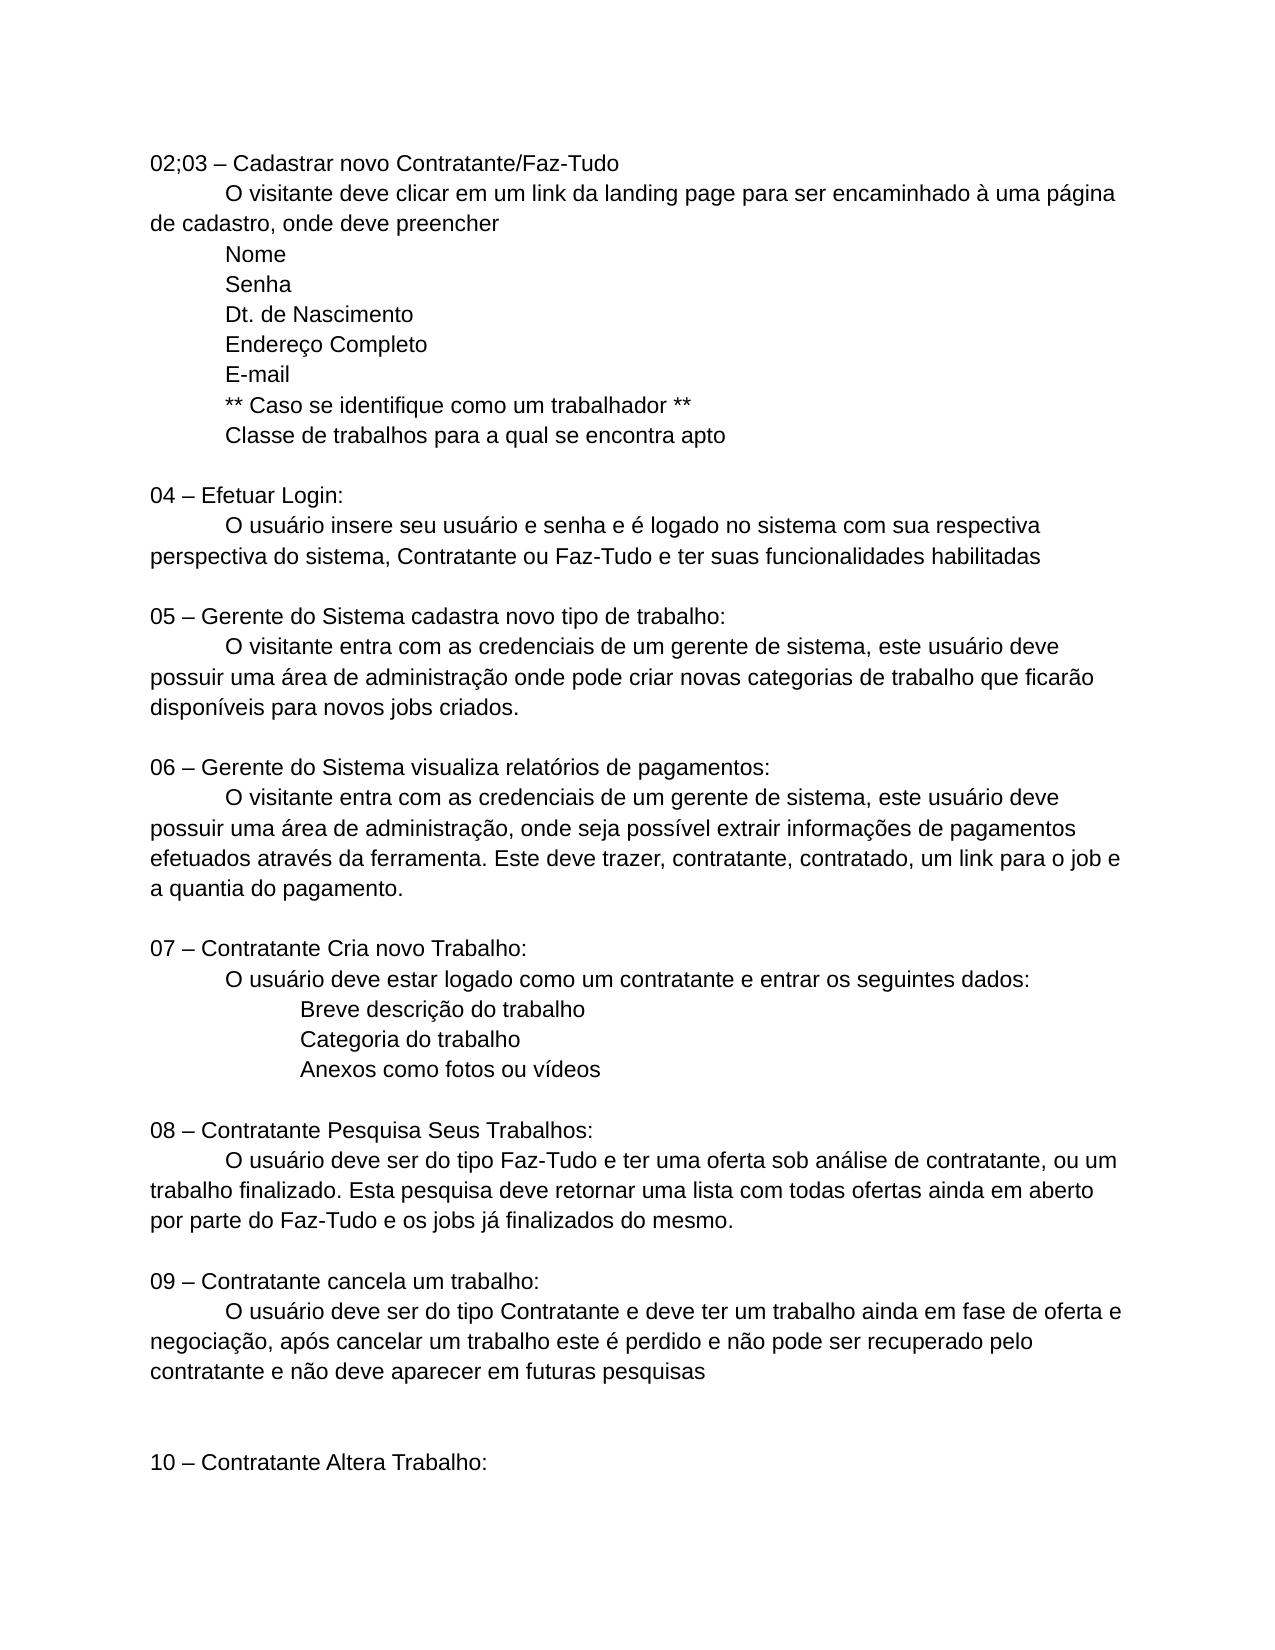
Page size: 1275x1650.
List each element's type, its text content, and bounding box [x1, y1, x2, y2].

text 05 – Gerente do Sistema cadastra novo tipo de trabalho: [150, 603, 1125, 629]
text O usuário deve ser do tipo Faz-Tudo e ter uma oferta sob análise de contratante, ou um trabalho finalizado. Esta pesquisa deve retornar uma lista com todas ofertas ainda em aberto por parte do Faz-Tudo e os jobs já finalizados do mesmo. [150, 1147, 1125, 1234]
text 08 – Contratante Pesquisa Seus Trabalhos: [150, 1117, 1125, 1143]
text Anexos como fotos ou vídeos [150, 1056, 1125, 1083]
text Endereço Completo [150, 331, 1125, 358]
text 10 – Contratante Altera Trabalho: [150, 1449, 1125, 1475]
text 06 – Gerente do Sistema visualiza relatórios de pagamentos: [150, 754, 1125, 781]
text 04 – Efetuar Login: [150, 482, 1125, 509]
text ** Caso se identifique como um trabalhador ** [150, 392, 1125, 418]
text O visitante entra com as credenciais de um gerente de sistema, este usuário deve possuir uma área de administração onde pode criar novas categorias de trabalho que ficarão disponíveis para novos jobs criados. [150, 633, 1125, 720]
text O visitante entra com as credenciais de um gerente de sistema, este usuário deve possuir uma área de administração, onde seja possível extrair informações de pagamentos efetuados através da ferramenta. Este deve trazer, contratante, contratado, um link para o job e a quantia do pagamento. [150, 784, 1125, 901]
text 02;03 – Cadastrar novo Contratante/Faz-Tudo [150, 150, 1125, 176]
text Breve descrição do trabalho [150, 996, 1125, 1022]
text Senha [150, 271, 1125, 297]
text Classe de trabalhos para a qual se encontra apto [150, 422, 1125, 448]
text Categoria do trabalho [150, 1026, 1125, 1052]
text 07 – Contratante Cria novo Trabalho: [150, 935, 1125, 962]
text 09 – Contratante cancela um trabalho: [150, 1268, 1125, 1294]
text E-mail [150, 361, 1125, 388]
text O visitante deve clicar em um link da landing page para ser encaminhado à uma página de cadastro, onde deve preencher [150, 180, 1125, 237]
text O usuário insere seu usuário e senha e é logado no sistema com sua respectiva perspectiva do sistema, Contratante ou Faz-Tudo e ter suas funcionalidades habilitadas [150, 512, 1125, 569]
text Nome [150, 241, 1125, 267]
text Dt. de Nascimento [150, 301, 1125, 327]
text O usuário deve estar logado como um contratante e entrar os seguintes dados: [150, 966, 1125, 992]
text O usuário deve ser do tipo Contratante e deve ter um trabalho ainda em fase de oferta e negociação, após cancelar um trabalho este é perdido e não pode ser recuperado pelo contratante e não deve aparecer em futuras pesquisas [150, 1298, 1125, 1385]
